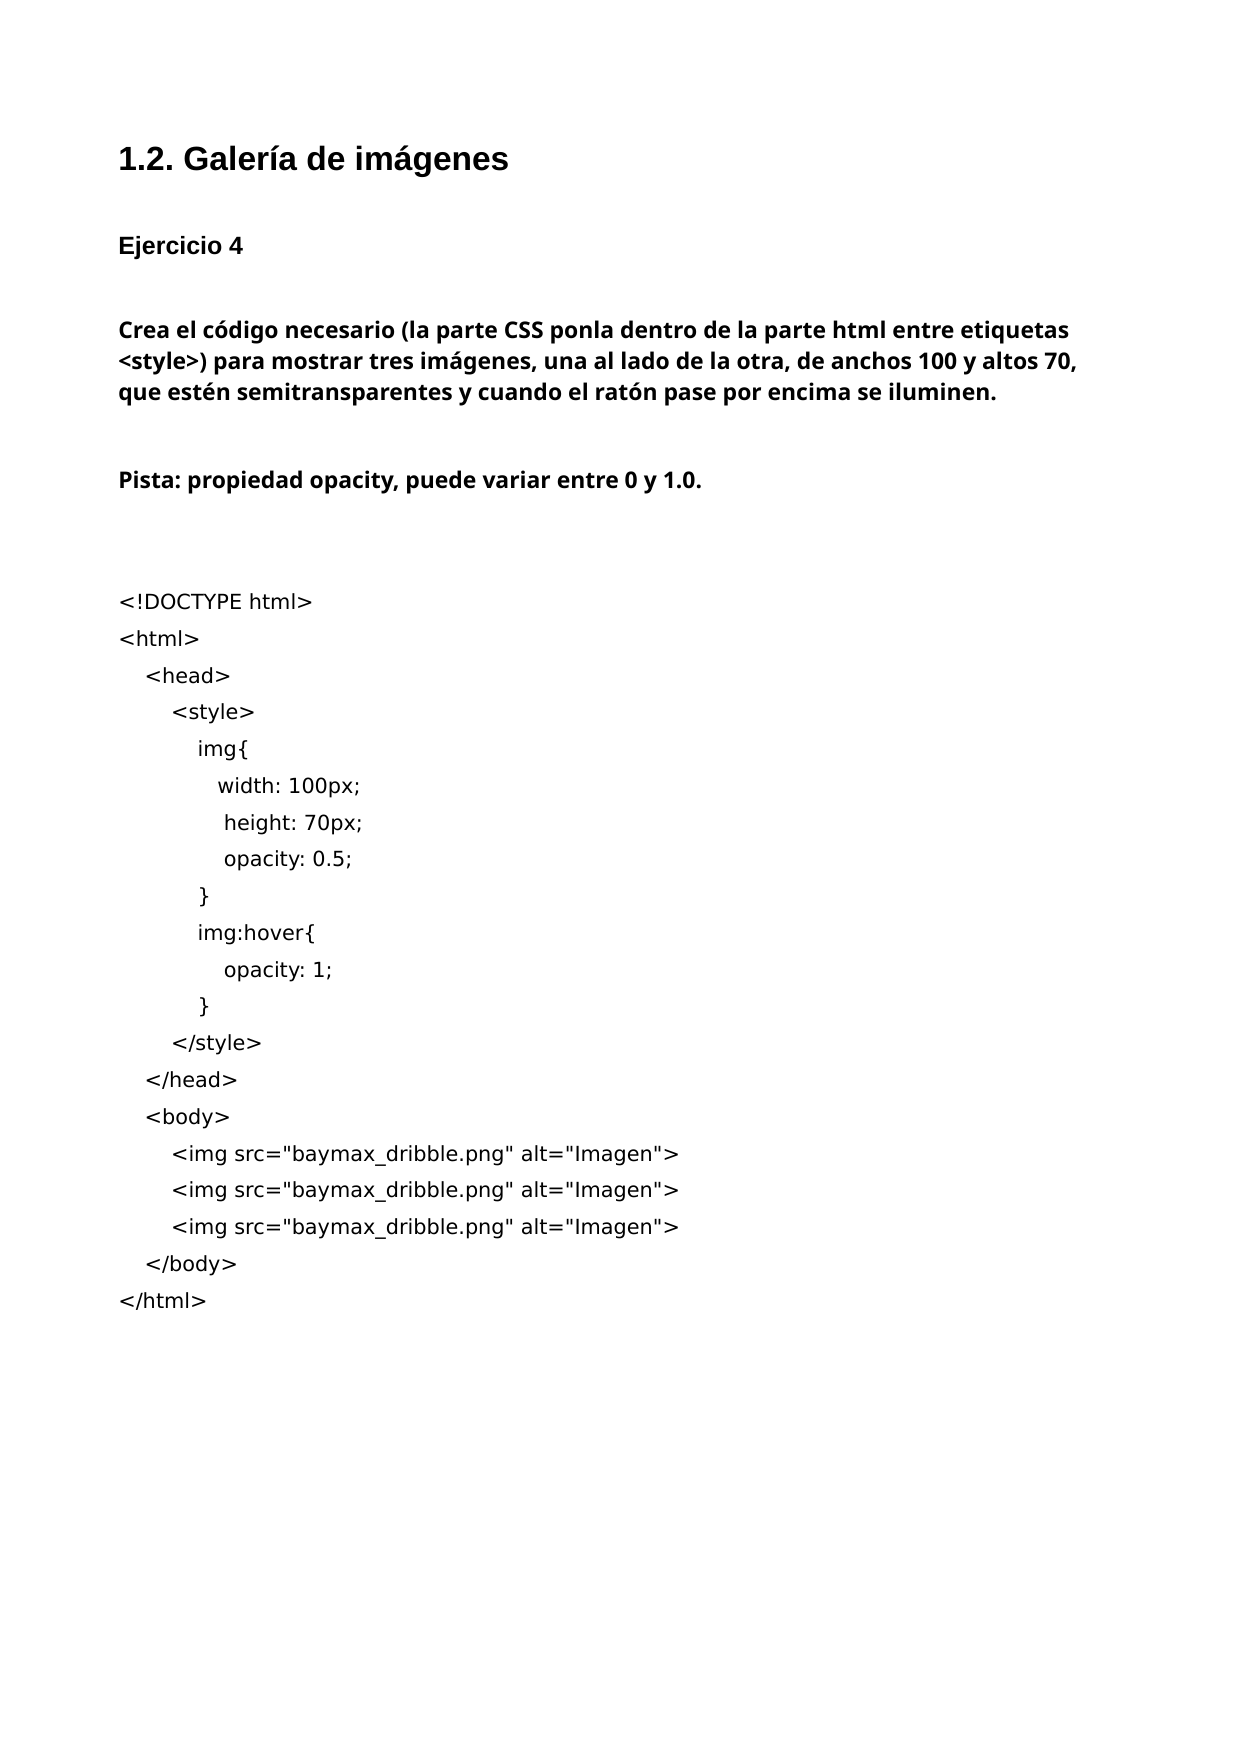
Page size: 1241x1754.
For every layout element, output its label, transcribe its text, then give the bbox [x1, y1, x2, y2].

text <img src="baymax_dribble.png" alt="Imagen"> [118, 1142, 1122, 1166]
text <img src="baymax_dribble.png" alt="Imagen"> [118, 1178, 1122, 1203]
text </body> [118, 1252, 1122, 1276]
text <head> [118, 664, 1122, 688]
subtitle 1.2. Galería de imágenes [118, 139, 1122, 178]
text </html> [118, 1289, 1122, 1313]
text <html> [118, 627, 1122, 651]
text } [118, 994, 1122, 1019]
text Ejercicio 4 [118, 231, 1122, 260]
text opacity: 1; [118, 958, 1122, 982]
text img{ [118, 737, 1122, 761]
text img:hover{ [118, 921, 1122, 945]
text Crea el código necesario (la parte CSS ponla dentro de la parte html entre etiquetas <style>) para mostrar tres imágenes, una al lado de la otra, de anchos 100 y altos 70, que estén semitransparentes y cuando el ratón pase por encima se iluminen. [118, 314, 1122, 408]
text </style> [118, 1031, 1122, 1056]
text } [118, 884, 1122, 908]
text Pista: propiedad opacity, puede variar entre 0 y 1.0. [118, 464, 1122, 495]
text <style> [118, 700, 1122, 725]
text width: 100px; [118, 774, 1122, 798]
text <img src="baymax_dribble.png" alt="Imagen"> [118, 1215, 1122, 1239]
text </head> [118, 1068, 1122, 1092]
text opacity: 0.5; [118, 847, 1122, 872]
text height: 70px; [118, 811, 1122, 835]
text <body> [118, 1105, 1122, 1129]
text <!DOCTYPE html> [118, 590, 1122, 614]
